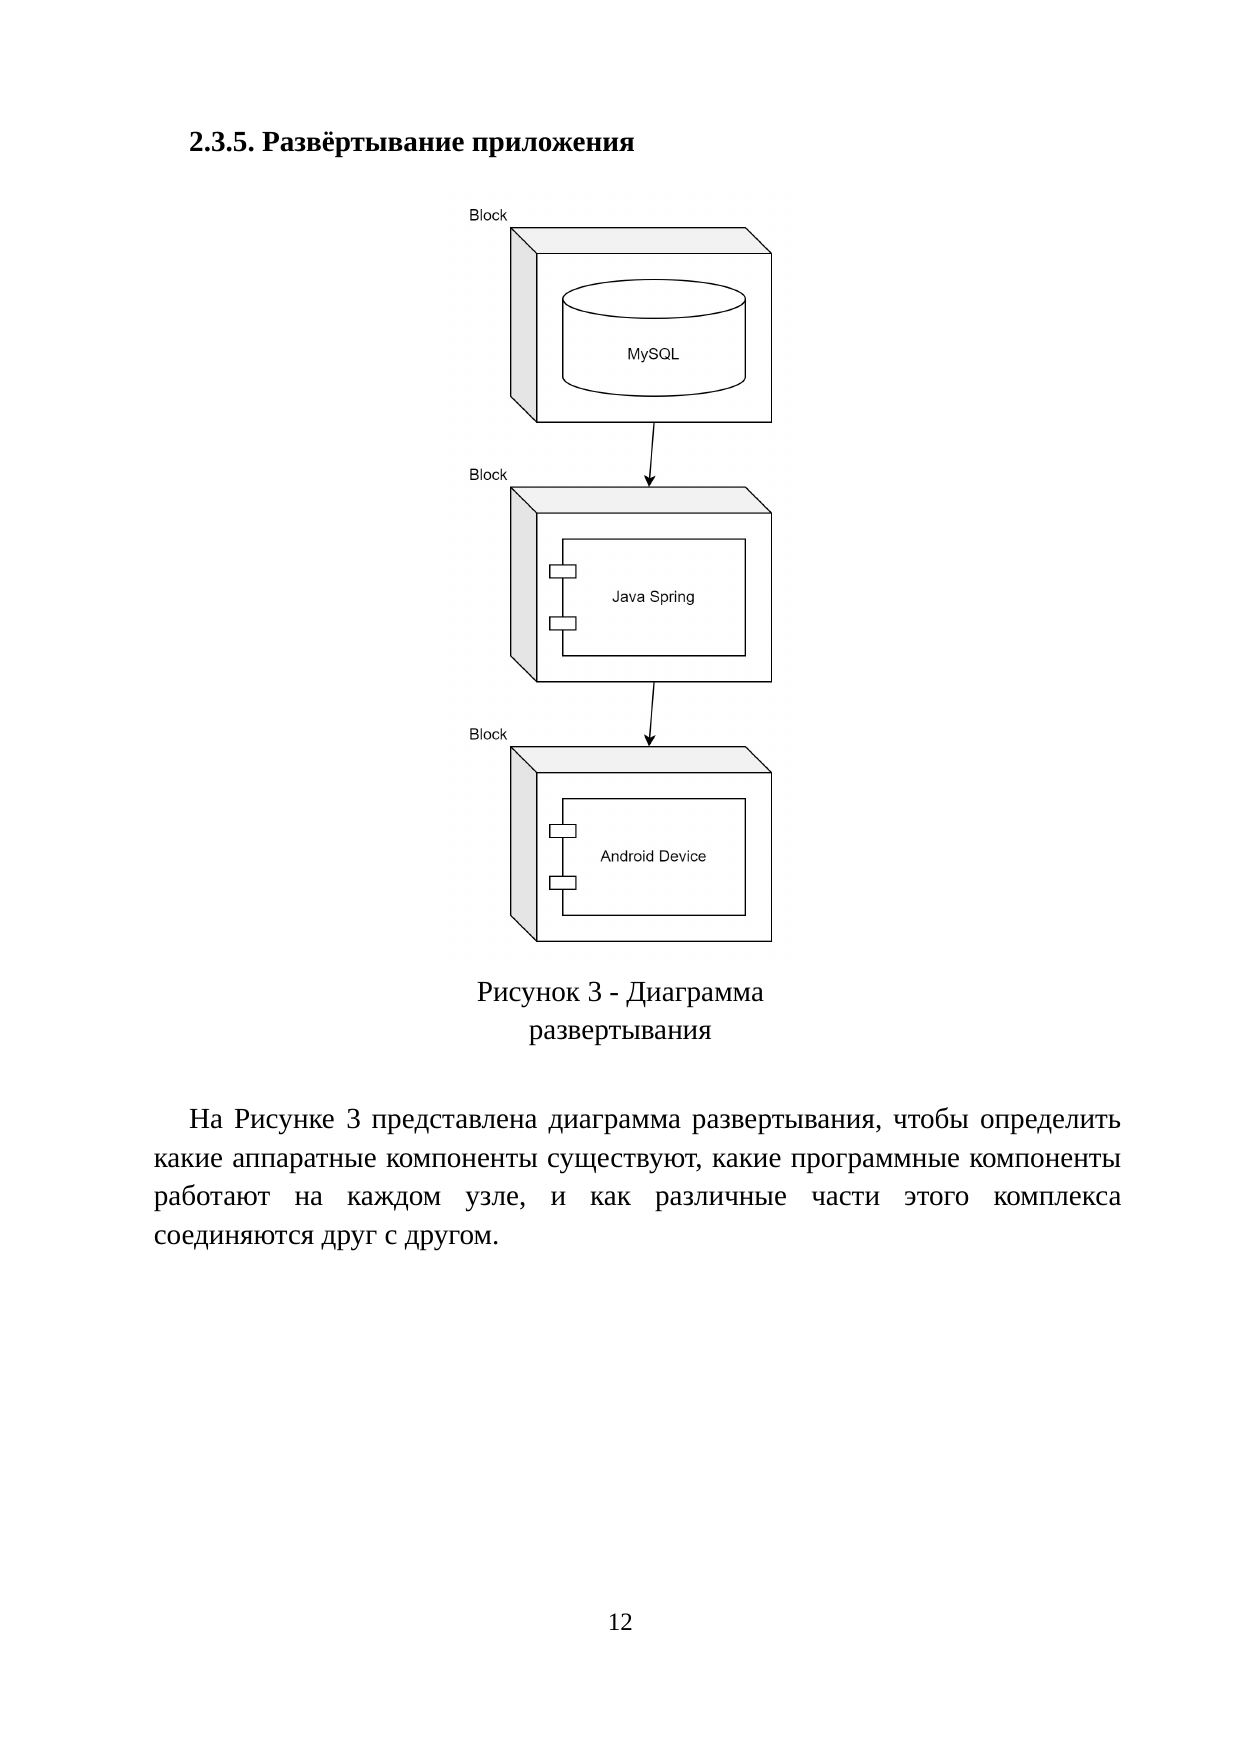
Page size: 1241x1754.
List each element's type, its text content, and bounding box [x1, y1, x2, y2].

picture [442, 181, 798, 969]
text Рисунок 3 - Диаграмма развертывания [443, 969, 797, 1046]
text На Рисунке 3 представлена диаграмма развертывания, чтобы определить какие аппаратные компоненты существуют, какие программные компоненты работают на каждом узле, и как различные части этого комплекса соединяются друг с другом. [153, 1101, 1122, 1250]
subtitle Развёртывание приложения [189, 124, 1122, 158]
